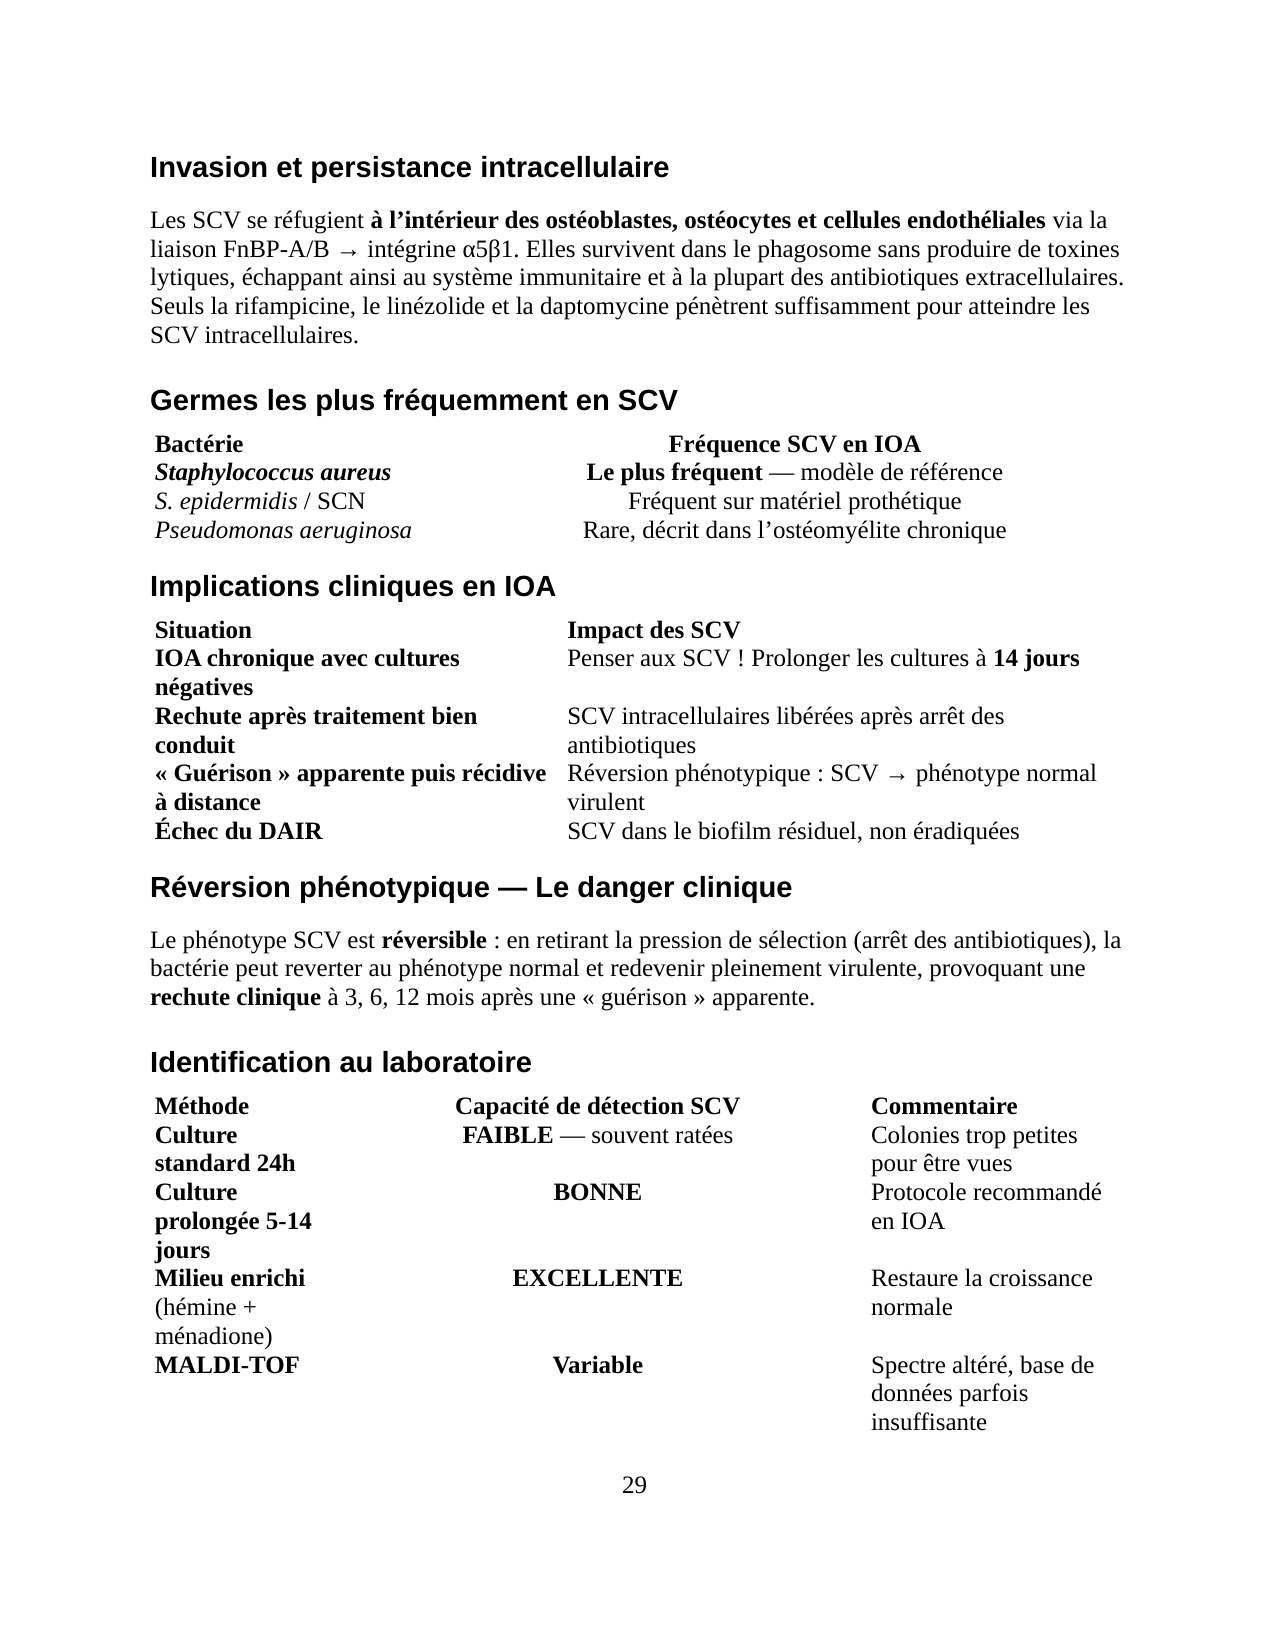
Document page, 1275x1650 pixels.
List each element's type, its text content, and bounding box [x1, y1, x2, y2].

subtitle Germes les plus fréquemment en SCV [150, 383, 1125, 416]
table_cell BONNE [329, 1177, 866, 1263]
table_cell Le plus fréquent — modèle de référence [465, 458, 1125, 486]
table_cell Milieu enrichi (hémine + ménadione) [150, 1264, 329, 1350]
table_cell Fréquent sur matériel prothétique [465, 486, 1125, 515]
table_cell SCV intracellulaires libérées après arrêt des antibiotiques [563, 701, 1125, 758]
text Les SCV se réfugient à l’intérieur des ostéoblastes, ostéocytes et cellules endothéliales via la liaison FnBP-A/B → intégrine α5β1. Elles survivent dans le phagosome sans produire de toxines lytiques, échappant ainsi au système immunitaire et à la plupart des antibiotiques extracellulaires. Seuls la rifampicine, le linézolide et la daptomycine pénètrent suffisamment pour atteindre les SCV intracellulaires. [150, 205, 1125, 349]
table_cell Spectre altéré, base de données parfois insuffisante [866, 1350, 1125, 1436]
table_cell Culture standard 24h [150, 1120, 329, 1177]
table_cell EXCELLENTE [329, 1264, 866, 1350]
table_cell MALDI-TOF [150, 1350, 329, 1436]
table_header Capacité de détection SCV [329, 1091, 866, 1120]
table_cell « Guérison » apparente puis récidive à distance [150, 759, 562, 816]
table_cell Restaure la croissance normale [866, 1264, 1125, 1350]
table_header Méthode [150, 1091, 329, 1120]
table_header Fréquence SCV en IOA [465, 429, 1125, 457]
text Le phénotype SCV est réversible : en retirant la pression de sélection (arrêt des antibiotiques), la bactérie peut reverter au phénotype normal et redevenir pleinement virulente, provoquant une rechute clinique à 3, 6, 12 mois après une « guérison » apparente. [150, 925, 1125, 1011]
table_cell Rare, décrit dans l’ostéomyélite chronique [465, 515, 1125, 544]
subtitle Identification au laboratoire [150, 1045, 1125, 1078]
table_header Bactérie [150, 429, 464, 457]
table_header Situation [150, 615, 562, 643]
table_cell Variable [329, 1350, 866, 1436]
table_cell Culture prolongée 5-14 jours [150, 1177, 329, 1263]
table_cell SCV dans le biofilm résiduel, non éradiquées [563, 816, 1125, 845]
table_cell Réversion phénotypique : SCV → phénotype normal virulent [563, 759, 1125, 816]
subtitle Invasion et persistance intracellulaire [150, 150, 1125, 183]
table_cell Pseudomonas aeruginosa [150, 515, 464, 544]
table_cell IOA chronique avec cultures négatives [150, 644, 562, 701]
table_cell Penser aux SCV ! Prolonger les cultures à 14 jours [563, 644, 1125, 701]
table_cell Staphylococcus aureus [150, 458, 464, 486]
table_header Impact des SCV [563, 615, 1125, 643]
table_cell FAIBLE — souvent ratées [329, 1120, 866, 1177]
table_cell S. epidermidis / SCN [150, 486, 464, 515]
table_cell Protocole recommandé en IOA [866, 1177, 1125, 1263]
table_cell Échec du DAIR [150, 816, 562, 845]
subtitle Implications cliniques en IOA [150, 569, 1125, 602]
table_cell Colonies trop petites pour être vues [866, 1120, 1125, 1177]
table_header Commentaire [866, 1091, 1125, 1120]
table_cell Rechute après traitement bien conduit [150, 701, 562, 758]
subtitle Réversion phénotypique — Le danger clinique [150, 870, 1125, 903]
